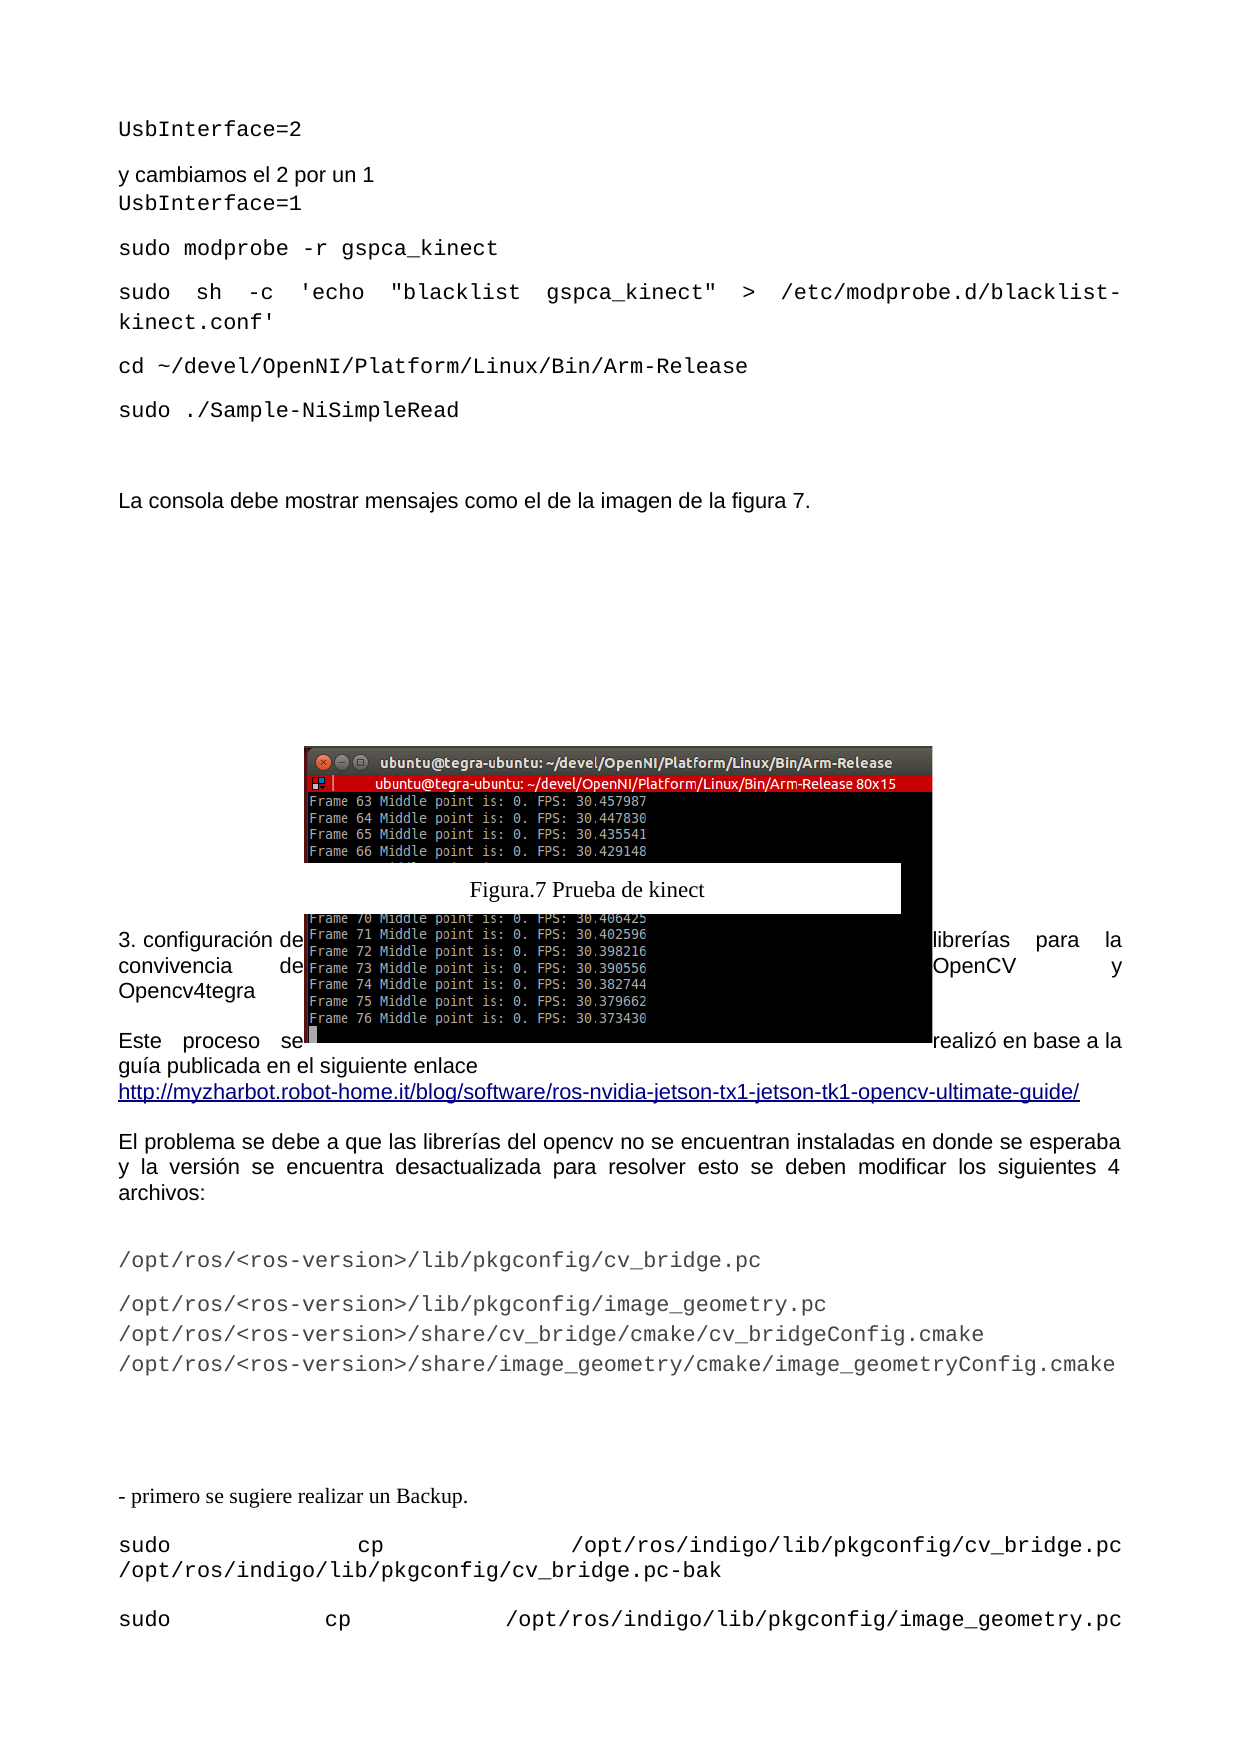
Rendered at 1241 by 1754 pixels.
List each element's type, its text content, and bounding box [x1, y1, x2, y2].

text 3. configuración de librerías para la convivencia de OpenCV y Opencv4tegra [933, 927, 1122, 1003]
text UsbInterface=2 [118, 118, 1122, 143]
text cd ~/devel/OpenNI/Platform/Linux/Bin/Arm-Release [118, 355, 1122, 380]
text - primero se sugiere realizar un Backup. [118, 1483, 1122, 1509]
text La consola debe mostrar mensajes como el de la imagen de la figura 7. [118, 488, 1122, 513]
text /opt/ros/<ros-version>/lib/pkgconfig/cv_bridge.pc [118, 1249, 1122, 1274]
text sudo cp /opt/ros/indigo/lib/pkgconfig/image_geometry.pc [118, 1608, 1122, 1633]
text /opt/ros/<ros-version>/share/image_geometry/cmake/image_geometryConfig.cmake [118, 1353, 1122, 1378]
text Este proceso se realizó en base a la guía publicada en el siguiente enlace [118, 1028, 1122, 1078]
text sudo ./Sample-NiSimpleRead [118, 399, 1122, 424]
text 3. configuración de librerías para la convivencia de OpenCV y Opencv4tegra [118, 927, 304, 1003]
text /opt/ros/<ros-version>/lib/pkgconfig/image_geometry.pc [118, 1294, 1122, 1318]
text /opt/ros/<ros-version>/share/cv_bridge/cmake/cv_bridgeConfig.cmake [118, 1323, 1122, 1348]
text http://myzharbot.robot-home.it/blog/software/ros-nvidia-jetson-tx1-jetson-tk1-opencv-ultimate-guide/ [118, 1078, 1122, 1104]
text sudo modprobe -r gspca_kinect [118, 237, 1122, 262]
text sudo sh -c 'echo "blacklist gspca_kinect" > /etc/modprobe.d/blacklist-kinect.conf' [118, 281, 1122, 336]
text El problema se debe a que las librerías del opencv no se encuentran instaladas en donde se esperaba y la versión se encuentra desactualizada para resolver esto se deben modificar los siguientes 4 archivos: [118, 1129, 1122, 1204]
text Figura.7 Prueba de kinect [273, 876, 901, 902]
text y cambiamos el 2 por un 1 [118, 162, 1122, 188]
text UsbInterface=1 [118, 193, 1122, 217]
text sudo cp /opt/ros/indigo/lib/pkgconfig/cv_bridge.pc /opt/ros/indigo/lib/pkgconfig/cv_bridge.pc-bak [118, 1534, 1122, 1583]
